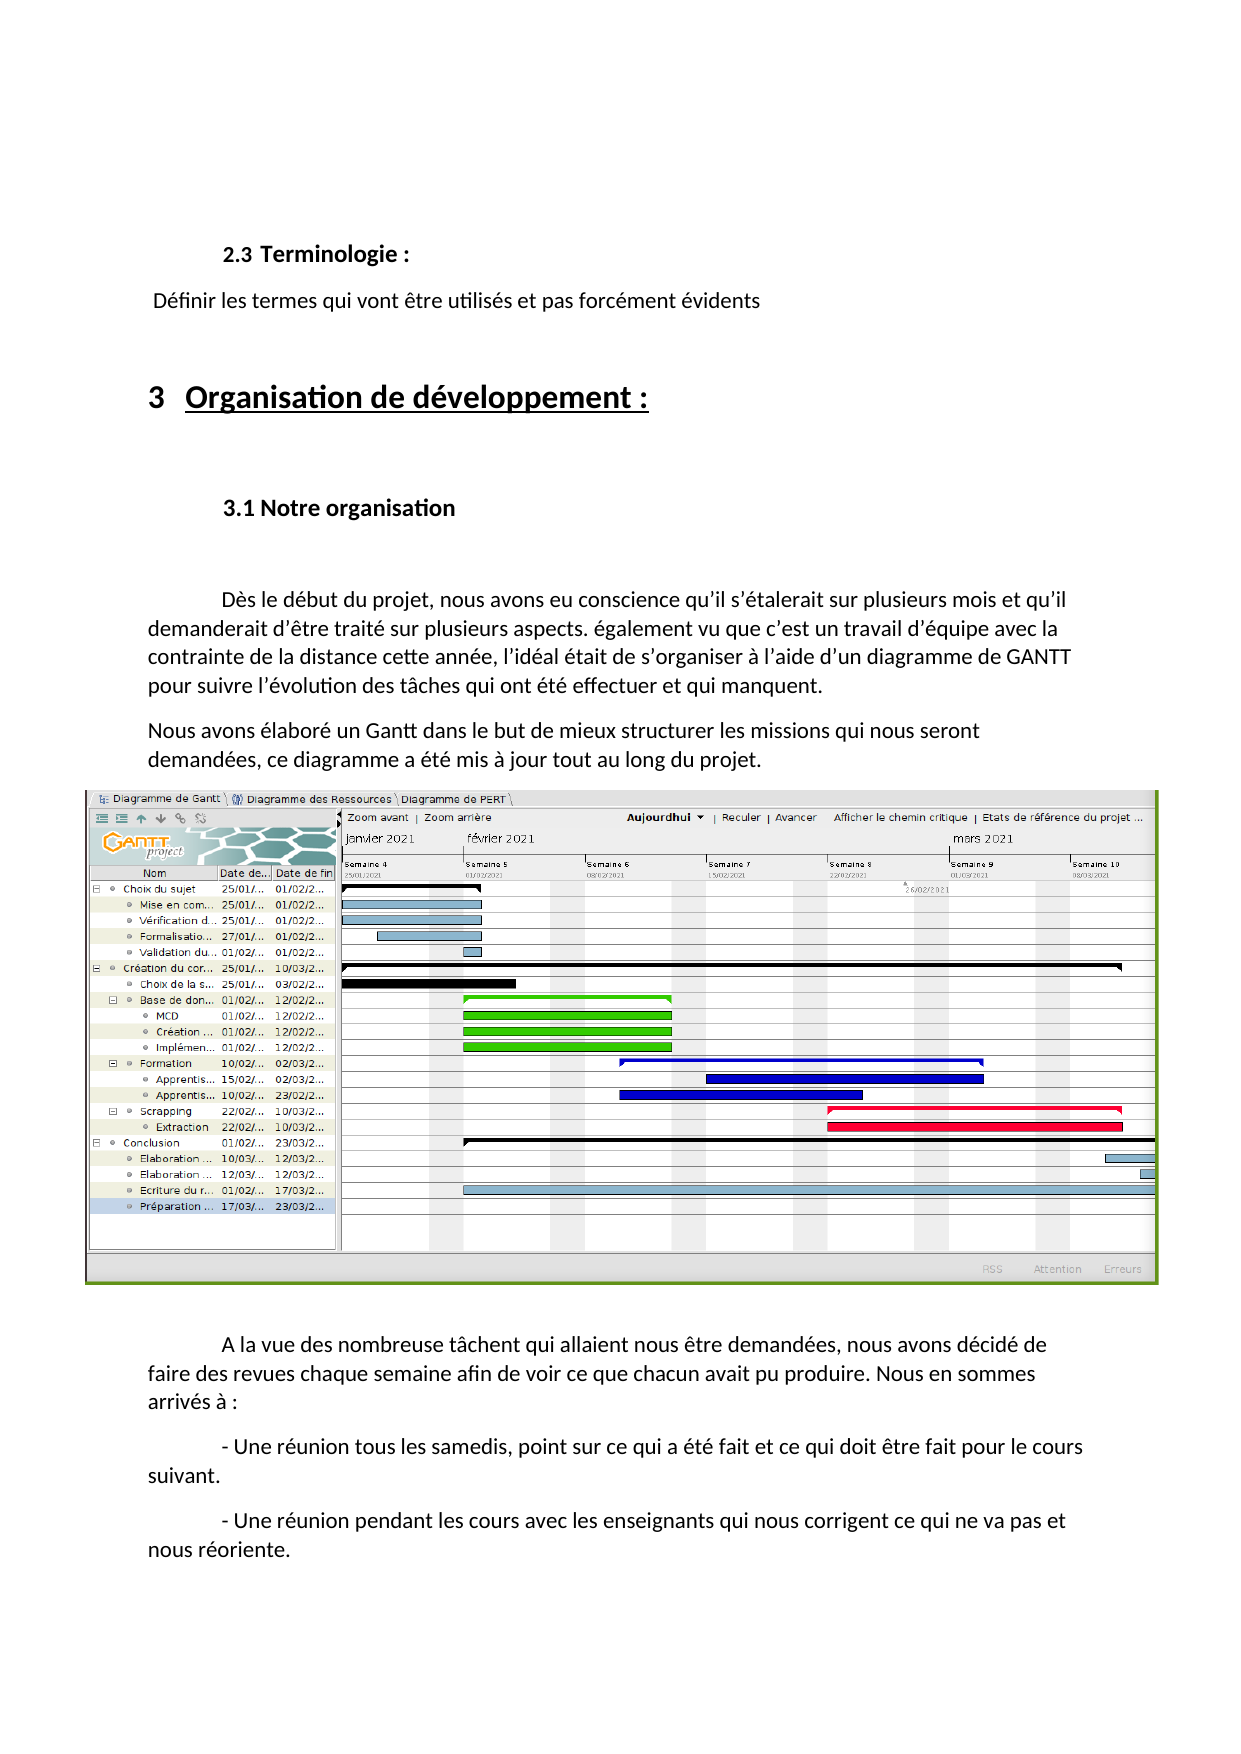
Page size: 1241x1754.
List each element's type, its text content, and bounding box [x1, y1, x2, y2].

list Nous avons élaboré un Gantt dans le but de mieux structurer les missions qui nous seront demandées, ce diagramme a été mis à jour tout au long du projet. [148, 716, 1093, 773]
list Dès le début du projet, nous avons eu conscience qu’il s’étalerait sur plusieurs mois et qu’il demanderait d’être traité sur plusieurs aspects. également vu que c’est un travail d’équipe avec la contrainte de la distance cette année, l’idéal était de s’organiser à l’aide d’un diagramme de GANTT pour suivre l’évolution des tâches qui ont été effectuer et qui manquent. [148, 585, 1093, 699]
list Terminologie : [223, 238, 1093, 268]
list Organisation de développement : [148, 376, 1093, 417]
list Notre organisation [223, 492, 1093, 523]
list A la vue des nombreuse tâchent qui allaient nous être demandées, nous avons décidé de faire des revues chaque semaine afin de voir ce que chacun avait pu produire. Nous en sommes arrivés à : [148, 1330, 1093, 1415]
list - Une réunion tous les samedis, point sur ce qui a été fait et ce qui doit être fait pour le cours suivant. [148, 1432, 1093, 1489]
list - Une réunion pendant les cours avec les enseignants qui nous corrigent ce qui ne va pas et nous réoriente. [148, 1506, 1093, 1563]
list Définir les termes qui vont être utilisés et pas forcément évidents [148, 286, 1093, 314]
